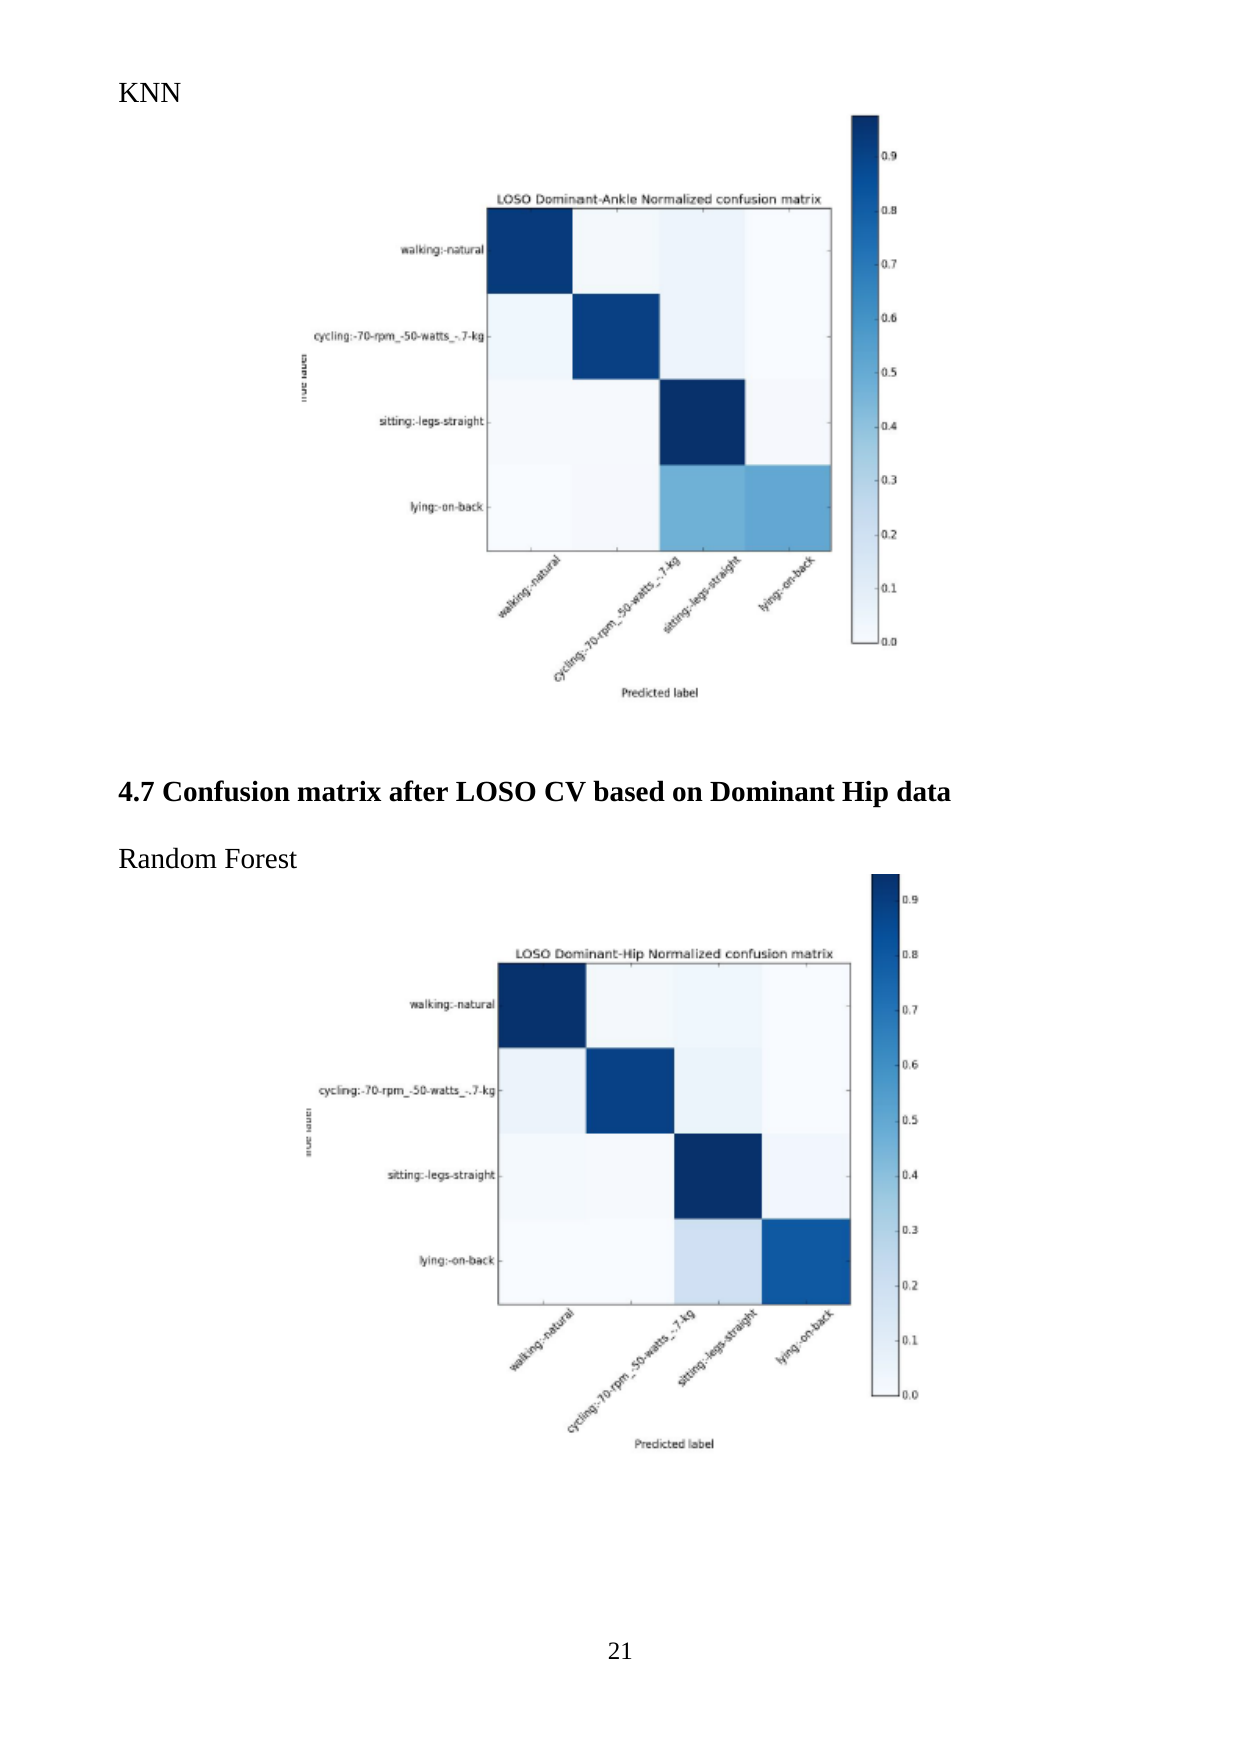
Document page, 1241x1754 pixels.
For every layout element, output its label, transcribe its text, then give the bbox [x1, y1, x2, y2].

text 4.7 Confusion matrix after LOSO CV based on Dominant Hip data [118, 774, 1122, 808]
text KNN [118, 75, 1122, 108]
text Random Forest [118, 841, 1122, 875]
